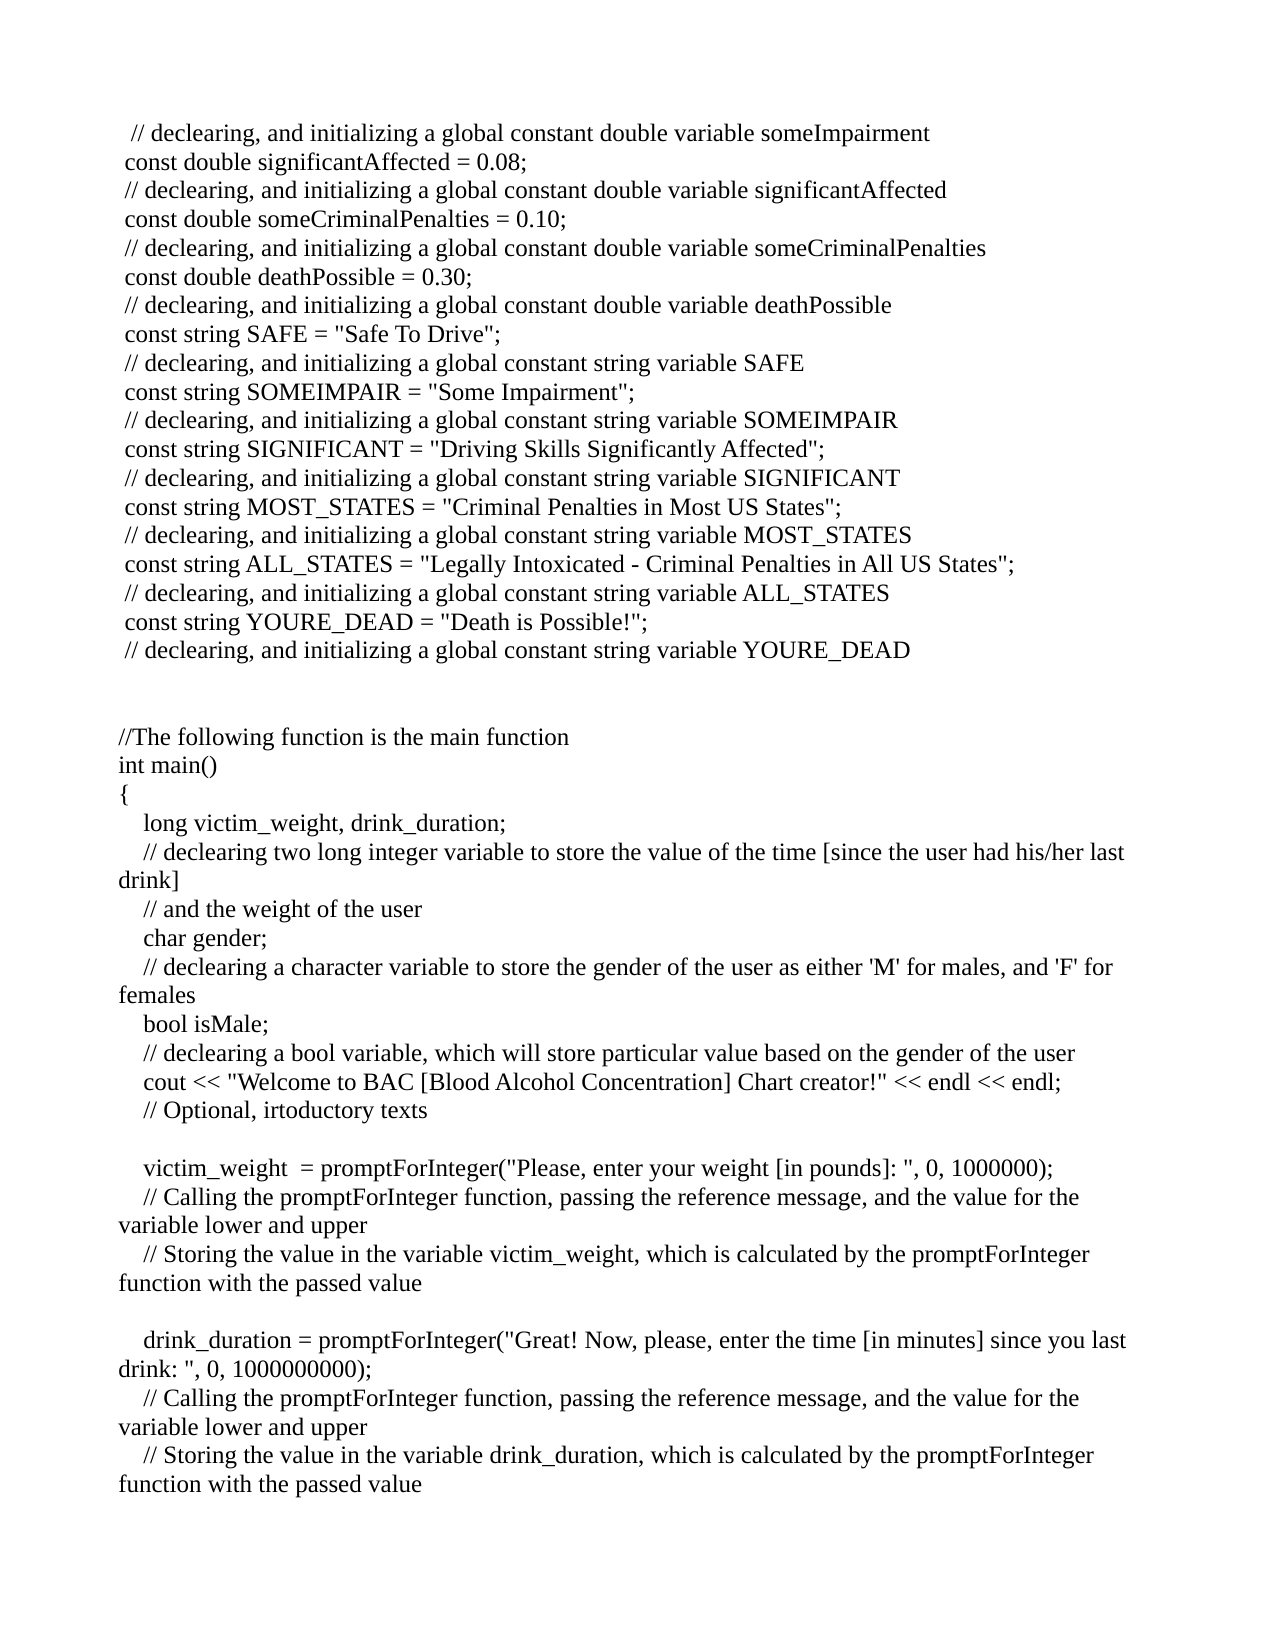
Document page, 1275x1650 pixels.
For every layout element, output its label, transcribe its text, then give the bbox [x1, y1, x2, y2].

text // declearing, and initializing a global constant double variable significantAffected [118, 176, 1157, 204]
text //The following function is the main function [118, 722, 1157, 751]
text { [118, 779, 1157, 808]
text const double someCriminalPenalties = 0.10; [118, 204, 1157, 233]
text // declearing a bool variable, which will store particular value based on the gender of the user [118, 1038, 1157, 1067]
text // declearing, and initializing a global constant string variable MOST_STATES [118, 521, 1157, 549]
text // declearing, and initializing a global constant string variable SOMEIMPAIR [118, 406, 1157, 434]
text const double deathPossible = 0.30; [118, 262, 1157, 291]
text const string SAFE = "Safe To Drive"; [118, 319, 1157, 348]
text const string MOST_STATES = "Criminal Penalties in Most US States"; [118, 492, 1157, 521]
text const string SIGNIFICANT = "Driving Skills Significantly Affected"; [118, 434, 1157, 463]
text const string YOURE_DEAD = "Death is Possible!"; [118, 607, 1157, 636]
text // Storing the value in the variable victim_weight, which is calculated by the promptForInteger function with the passed value [118, 1239, 1157, 1297]
text const double significantAffected = 0.08; [118, 147, 1157, 176]
text const string ALL_STATES = "Legally Intoxicated - Criminal Penalties in All US States"; [118, 549, 1157, 578]
text // declearing, and initializing a global constant string variable ALL_STATES [118, 578, 1157, 607]
text // and the weight of the user [118, 894, 1157, 923]
text int main() [118, 751, 1157, 779]
text cout << "Welcome to BAC [Blood Alcohol Concentration] Chart creator!" << endl << endl; [118, 1067, 1157, 1096]
text // Calling the promptForInteger function, passing the reference message, and the value for the variable lower and upper [118, 1182, 1157, 1239]
text bool isMale; [118, 1009, 1157, 1038]
text // declearing a character variable to store the gender of the user as either 'M' for males, and 'F' for females [118, 952, 1157, 1009]
text const string SOMEIMPAIR = "Some Impairment"; [118, 377, 1157, 406]
text // declearing, and initializing a global constant string variable YOURE_DEAD [118, 636, 1157, 664]
text // Calling the promptForInteger function, passing the reference message, and the value for the variable lower and upper [118, 1383, 1157, 1441]
text // declearing, and initializing a global constant string variable SAFE [118, 348, 1157, 377]
text // Storing the value in the variable drink_duration, which is calculated by the promptForInteger function with the passed value [118, 1441, 1157, 1498]
text // declearing, and initializing a global constant double variable someImpairment [118, 118, 1157, 147]
text drink_duration = promptForInteger("Great! Now, please, enter the time [in minutes] since you last drink: ", 0, 1000000000); [118, 1326, 1157, 1383]
text long victim_weight, drink_duration; [118, 808, 1157, 837]
text victim_weight = promptForInteger("Please, enter your weight [in pounds]: ", 0, 1000000); [118, 1153, 1157, 1182]
text // declearing, and initializing a global constant double variable someCriminalPenalties [118, 233, 1157, 262]
text // declearing, and initializing a global constant double variable deathPossible [118, 291, 1157, 319]
text char gender; [118, 923, 1157, 952]
text // declearing two long integer variable to store the value of the time [since the user had his/her last drink] [118, 837, 1157, 894]
text // declearing, and initializing a global constant string variable SIGNIFICANT [118, 463, 1157, 492]
text // Optional, irtoductory texts [118, 1096, 1157, 1124]
